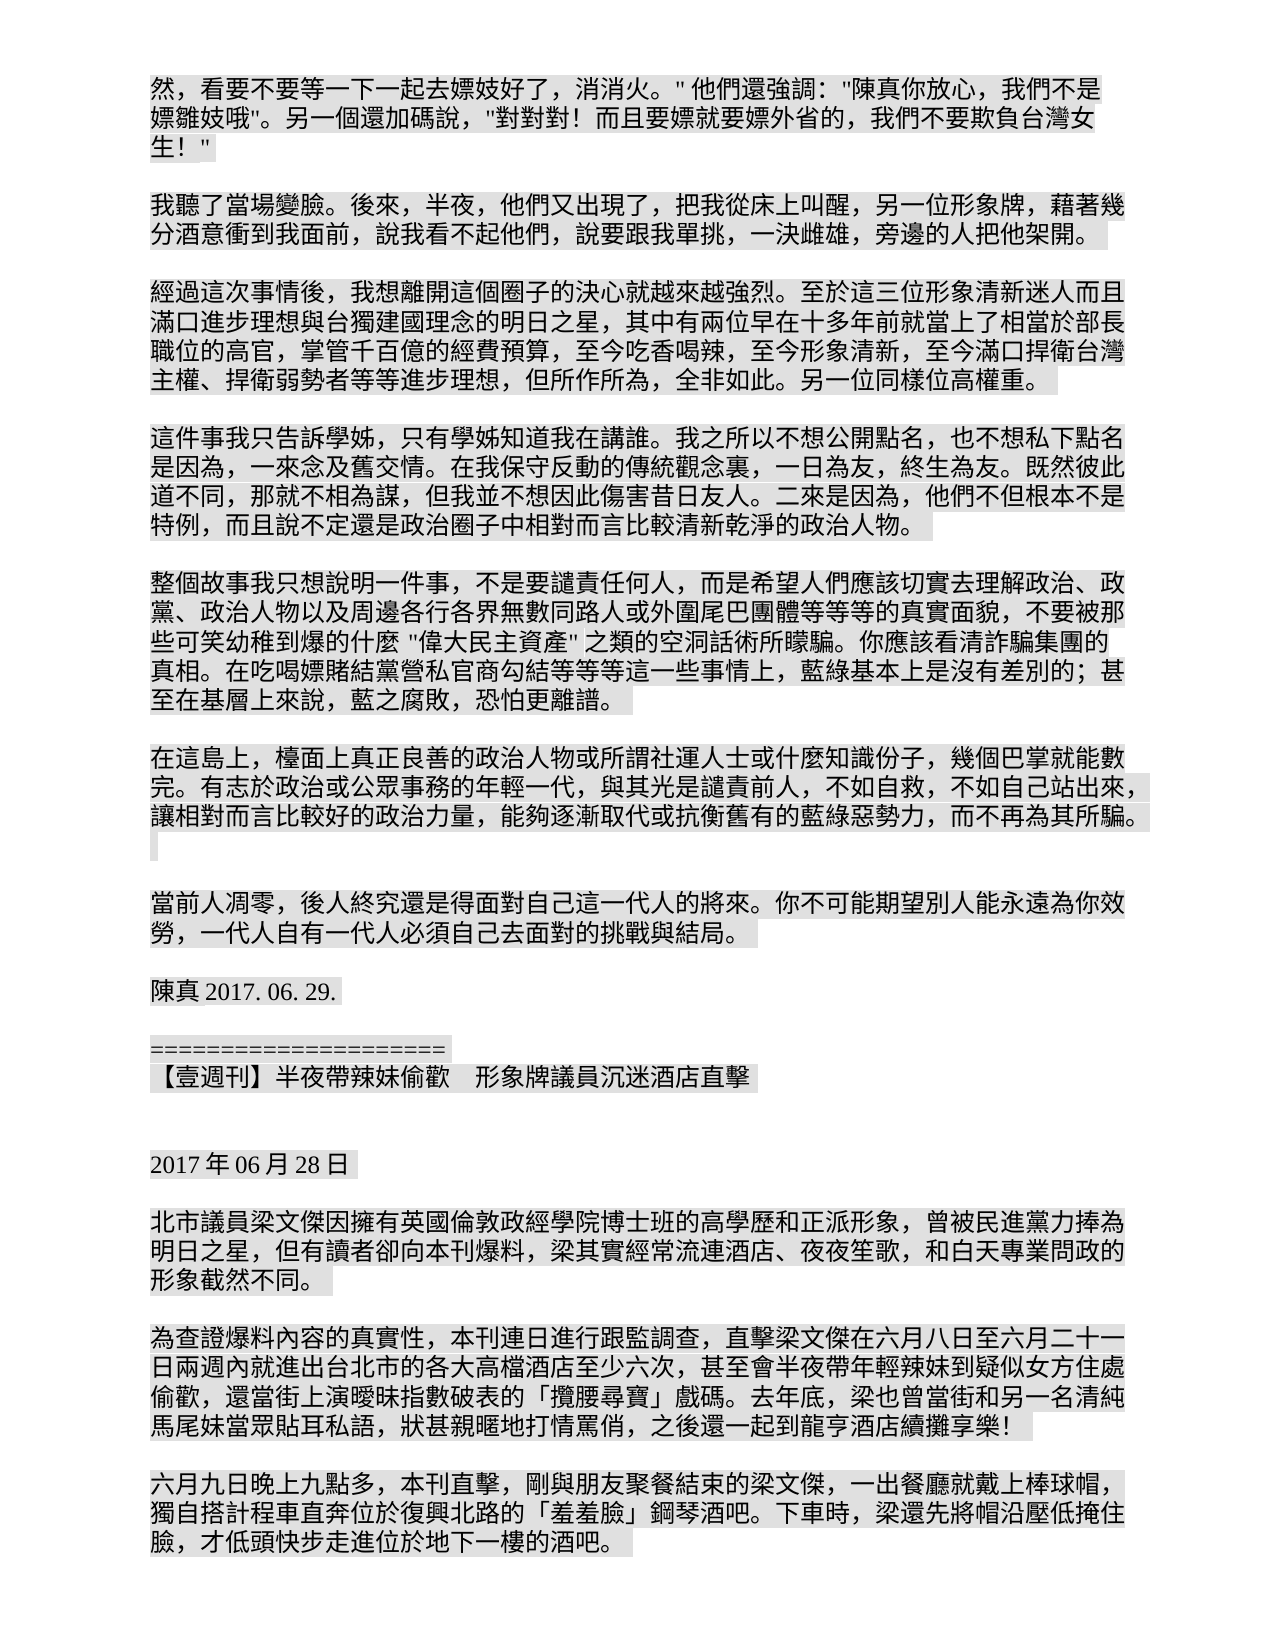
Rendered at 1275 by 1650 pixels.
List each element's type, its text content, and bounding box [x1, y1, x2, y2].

text 胡適和吾友柏楊先生經常說，華人社會公私不分，往往無限擴張道德大旗，進而以私害公。他們說，當一個社會私德口號越是滿天飛時，不管公德私德將會反而越是一同敗壞。相反地，西方社會公私分明，我家的事就是我家的事，一個政治人物看是要離幾次婚，一般人並不在乎，畢竟這是他家的事，與公眾利益無關。但在公德方面，例如誠信，稍有差池，選民便難忍受，標準相當高。 因此，我並不是要鼓吹媒體去入侵公眾人物的私人領域。底下這位梁先生，好像也是新潮流系，跟段啥咪康是一夥的，都是所謂 "最具有理想色彩" 的 "進步型" 政客。至於梁先生有沒有泡妞或是夫妻感情如何等等，自然不干我們的事。問題是：一個政治人物如果不到兩星期內就被人看到六次上高檔酒店吃喝玩樂，那豈不是說平均兩天就去一趟酒店？在台灣，政治究竟是什麼樣的一種工作，為何如此輕鬆愜意，足以整天在酒池肉林裏流連忘返？ 國家大事不是很龐大很複雜嗎？怎麼會這麼閒呢？我光是處理 "戶長" 的工作就覺得很累很艱難，家中大大小小的事，宛如大海裏頭的魚一樣多，根本忙不完。一下這東西壞了得修理，一下又那個東西故障須送修，一會兒冷氣壞，一會兒馬桶塞住，一會兒又得跑郵局跑銀行寄掛號、匯款、繳費，申辦這項業務，取消哪項自動轉帳等等等，一會兒又得處理哪個親友的各種事...太多了，更不用說柴米油鹽買菜洗碗洗衣燒飯整理家務等等等一大堆例行生活大小事了。而且平常還得上班，在台灣當醫生實在有夠累的，不光是看診，還有其它許多事，開會、教學、行政等等等，生活真是毫無一刻喘息。想看點書，想寫點筆記或寫點留言板，往往都得忙到三更半夜才能撥出一點時間。 我真想不通，台灣的政治人物為什麼那麼閒？這位梁先生說，因為朋友多，所以難免上酒店談事情。可是，什麼事情需要兩天就上一次酒店談？我過去仍是黨外人士時，朋友至少兩三千人，不管走到哪，常有人招呼、致意，為什麼從來沒有人找我上酒店喬事情？當時最常去的就是高醫後方校門口的麵攤，至於消費水平最豪華的就是高雄文化中心的 "御書房" 咖啡簡餐店，連KTV究竟長什麼樣我至今也不曾去過，更不用說酒店。 聽說一進去酒店消費，沒有花個幾萬元走不出大門。為什麼台灣的政治人物這麼有錢？我們一般人到外面吃飯，口渴想喝杯飲料，一看到價格120、130，往往就會開始猶豫該不該花這筆錢，為了省錢，經常都是兩人共飲一杯。為什麼台灣的政治人物上什麼高級酒店卻像進廚房那樣自然而且稀鬆平常？哪來的錢呢？ 我要說的是，梁某人絕非特例。他究竟做了什麼我不知道。不過，吃喝玩樂泡妞賭博甚至開房間玩女人，其實就是藍綠有志一同的一種基本生活常態。酒店才是政治人物的真正主戰場，根據許多政治人物之陳述，在酒店裏，藍綠根本就是一家人，哥倆好，交情好得不得了。至於議場上的所謂衝突、對罵或打架，那是演舞台劇，你若當真，那你就真的對台灣政治太外行了，那只是因應劇情需要的一種演出，互相配合演戲。就如同1989年之後，由民進黨帶領的無數所謂抗爭，百分之九十九都是演戲，都是事先跟國民黨喬好整個劇情流程，各自演出，各取政治所需。 這位梁姓綠營明日之星，他要泡多少妞，那是他家的事，重點是：台灣人到底懂不懂政治人物？你真的知道這些藍綠政客的所作所為？你真的相信什麼戮力從公、勤政愛民？那你真的是見鬼了。他們每天忙的就是不斷喬事喬事喬事，喬的目的當然就是如何鞏固一己利益，如何賺取更多暴利，如何奪得更多權力地盤，如何壯大一己勢力。難道你以為他們心裏會有一絲絲公眾利益的考量？當然好人還是有，不過卻是鳳毛鱗角極為罕見。 我從什麼時候才知道民進黨這些政治人物或社運人士是這樣子過日子呢？大約是在1987-1988年左右。經驗中，往往是這樣：開完會之後，老是說要去續攤。什麼是 "續攤"？續什麼攤？我從沒參加過不知道，不過慢慢就懂了，原來就是上酒店、開房間玩女人等等之類。 給我最大的一次衝擊是，有一回，我和三位號稱是形象牌的民進黨明日之星碰面，他們邀我來台北參加一個座談活動，我好像也是主講人之一。活動結束後，我就跟他們一起住在某個地方。夜裏大夥聊起天來，我就講起台灣的雛妓問題給他們聽。我說，數萬個台灣兒童，特別是原住民的小女生，國中甚至小學的年紀就被迫賣給黑道，推入火坑賣淫，飽受身心摧殘。 我說了一大串，像在發表演說那樣，眾人鴉雀無聲。稍後，那三位形象牌明日之星，其中一位居然開口說，"國民黨真可惡，聽得我歸卵泡火(整個生殖器氣得都冒火之意)，要不然，看要不要等一下一起去嫖妓好了，消消火。" 他們還強調："陳真你放心，我們不是嫖雛妓哦"。另一個還加碼說，"對對對！而且要嫖就要嫖外省的，我們不要欺負台灣女生！" 我聽了當場變臉。後來，半夜，他們又出現了，把我從床上叫醒，另一位形象牌，藉著幾分酒意衝到我面前，說我看不起他們，說要跟我單挑，一決雌雄，旁邊的人把他架開。 經過這次事情後，我想離開這個圈子的決心就越來越強烈。至於這三位形象清新迷人而且滿口進步理想與台獨建國理念的明日之星，其中有兩位早在十多年前就當上了相當於部長職位的高官，掌管千百億的經費預算，至今吃香喝辣，至今形象清新，至今滿口捍衛台灣主權、捍衛弱勢者等等進步理想，但所作所為，全非如此。另一位同樣位高權重。 這件事我只告訴學姊，只有學姊知道我在講誰。我之所以不想公開點名，也不想私下點名是因為，一來念及舊交情。在我保守反動的傳統觀念裏，一日為友，終生為友。既然彼此道不同，那就不相為謀，但我並不想因此傷害昔日友人。二來是因為，他們不但根本不是特例，而且說不定還是政治圈子中相對而言比較清新乾淨的政治人物。 整個故事我只想說明一件事，不是要譴責任何人，而是希望人們應該切實去理解政治、政黨、政治人物以及周邊各行各界無數同路人或外圍尾巴團體等等等的真實面貌，不要被那些可笑幼稚到爆的什麼 "偉大民主資產" 之類的空洞話術所矇騙。你應該看清詐騙集團的真相。在吃喝嫖賭結黨營私官商勾結等等等這一些事情上，藍綠基本上是沒有差別的；甚至在基層上來說，藍之腐敗，恐怕更離譜。 在這島上，檯面上真正良善的政治人物或所謂社運人士或什麼知識份子，幾個巴掌就能數完。有志於政治或公眾事務的年輕一代，與其光是譴責前人，不如自救，不如自己站出來，讓相對而言比較好的政治力量，能夠逐漸取代或抗衡舊有的藍綠惡勢力，而不再為其所騙。 當前人凋零，後人終究還是得面對自己這一代人的將來。你不可能期望別人能永遠為你效勞，一代人自有一代人必須自己去面對的挑戰與結局。 陳真2017. 06. 29. ===================== 【壹週刊】半夜帶辣妹偷歡 形象牌議員沉迷酒店直擊 2017年06月28日 北市議員梁文傑因擁有英國倫敦政經學院博士班的高學歷和正派形象，曾被民進黨力捧為明日之星，但有讀者卻向本刊爆料，梁其實經常流連酒店、夜夜笙歌，和白天專業問政的形象截然不同。 為查證爆料內容的真實性，本刊連日進行跟監調查，直擊梁文傑在六月八日至六月二十一日兩週內就進出台北市的各大高檔酒店至少六次，甚至會半夜帶年輕辣妹到疑似女方住處偷歡，還當街上演曖昧指數破表的「攬腰尋寶」戲碼。去年底，梁也曾當街和另一名清純馬尾妹當眾貼耳私語，狀甚親暱地打情罵俏，之後還一起到龍亨酒店續攤享樂！ 六月九日晚上九點多，本刊直擊，剛與朋友聚餐結束的梁文傑，一出餐廳就戴上棒球帽，獨自搭計程車直奔位於復興北路的「羞羞臉」鋼琴酒吧。下車時，梁還先將帽沿壓低掩住臉，才低頭快步走進位於地下一樓的酒吧。 梁文傑在酒吧內待到深夜十一點，離開時已帶著幾分酒意，而且身邊還伴隨了一位年約二十出頭，身材高挑曼妙，長髮及腰，穿著迷你短裙、高跟鞋的青春辣妹，二人一起搭上一輛計程車離開。 記者從後擋風玻璃可清楚看到，二人原本分坐在車子後座左右二側，但是上路後不久，梁文傑便將身體挪至中間位置，貼近坐在右側的辣妹，不時還將臉朝著辣妹頭部湊過去，辣妹起初還拉開距離稍微往右靠，梁文傑轉而採取更猛烈攻勢，霸氣伸手將辣妹一把攬向自己，二人數度頭影交疊。 二人在不停地搖晃拉扯中，計程車終於抵達汐止大同路一棟高級社區門口，二人下車後卻突然站在路邊上演男女攻防秀，梁文傑看似在找東西，手在自己的後背包中來回翻攪，一旁的辣妹也熱心幫忙，毫不避諱地直接就伸手摸上梁文傑臀部位置的口袋，二人邊找邊往門口走，忽然梁文傑像是耍脾氣似的，戲劇性地反手將辣妹推開，作勢離去。 辣妹見狀趕緊堆起笑臉追向梁文傑，熱情環住梁的手臂，使勁將他連哄帶拖地拉回門口，辣妹拿感應卡開門後，一手接過梁的後背包，一手勾著梁的手臂抓他進屋，二人看起來就像剛鬥完嘴的小情侶，至凌晨都未離開。 除了頻上酒店外，去年底本刊就曾直擊，梁文傑晚間與數名男女聚餐，結束後和其中一名女性友人當街狀甚親暱地打情罵俏，最後又一起去龍亨酒店續攤。 去年十二月二十九日晚上八點多，梁文傑與友人聚餐後，一起從建國北路的「川鍋魯旦火鍋店」離開，梁原淡定地在路邊抽菸滑手機，一名年約二十多歲，綁著馬尾、長相清純的同行女性友人，竟冷不防地從梁的後方勾住他的手臂，愉悅地將整個身體緊貼在梁的身上。 清純馬尾妹似乎是要跟梁文傑說悄悄話，梁也順勢低下頭把耳朵靠到女子嘴邊，二人狀似說話，但女子卻嘟起嘴，不知是在梁耳邊親吻還是吹氣，逗得梁害羞地笑了，女子見狀更是開懷大笑地拍了梁一下，氣氛曖昧，接著眾人就在說笑間搭乘友人的賓士車，前往南京東路三段的龍亨酒店。 本刊致電向梁文傑求證，對於經常上酒店一事，梁文傑態度淡定、語氣從容表示，由於朋友實在太多，有些朋友又喜歡約在酒店，「不得已只好去坐一坐」。 (撰文：調查組) ========================= 藍綠民代都在玩 運彩分析賺很大 鏡週刊2017年6月28日 上午桃園市中壢區22日驚傳3死命案，凶手張峻豪則在犯案後畏罪自殺，4條平均年紀不到24歲的年輕生命就此消失。據了解，死者尹守騰和倖存者楊政倫共同經營運動簽賭公司，會員總計超過3萬人，當中不乏政商名流，連藍綠陣營的年輕民代都是客戶。會員名單中滿滿都是「富二代」的名字。 其中有兩位北部地區的民代特別有名，因為兩人都有曾任部長級及部長級以上官員的爸爸，是政黨中的明日之星，也因為有「名人」加持，該分析站的生意可說蒸蒸日上，每月收入高達300萬元。 一位知曉內情的刑警私下透露，以那兩位知名的民代會員為例，3年內因簽地下運彩積欠的賭債就高達5,000萬元，還險些賠上自己的政治生涯。 [150, 75, 1125, 1557]
